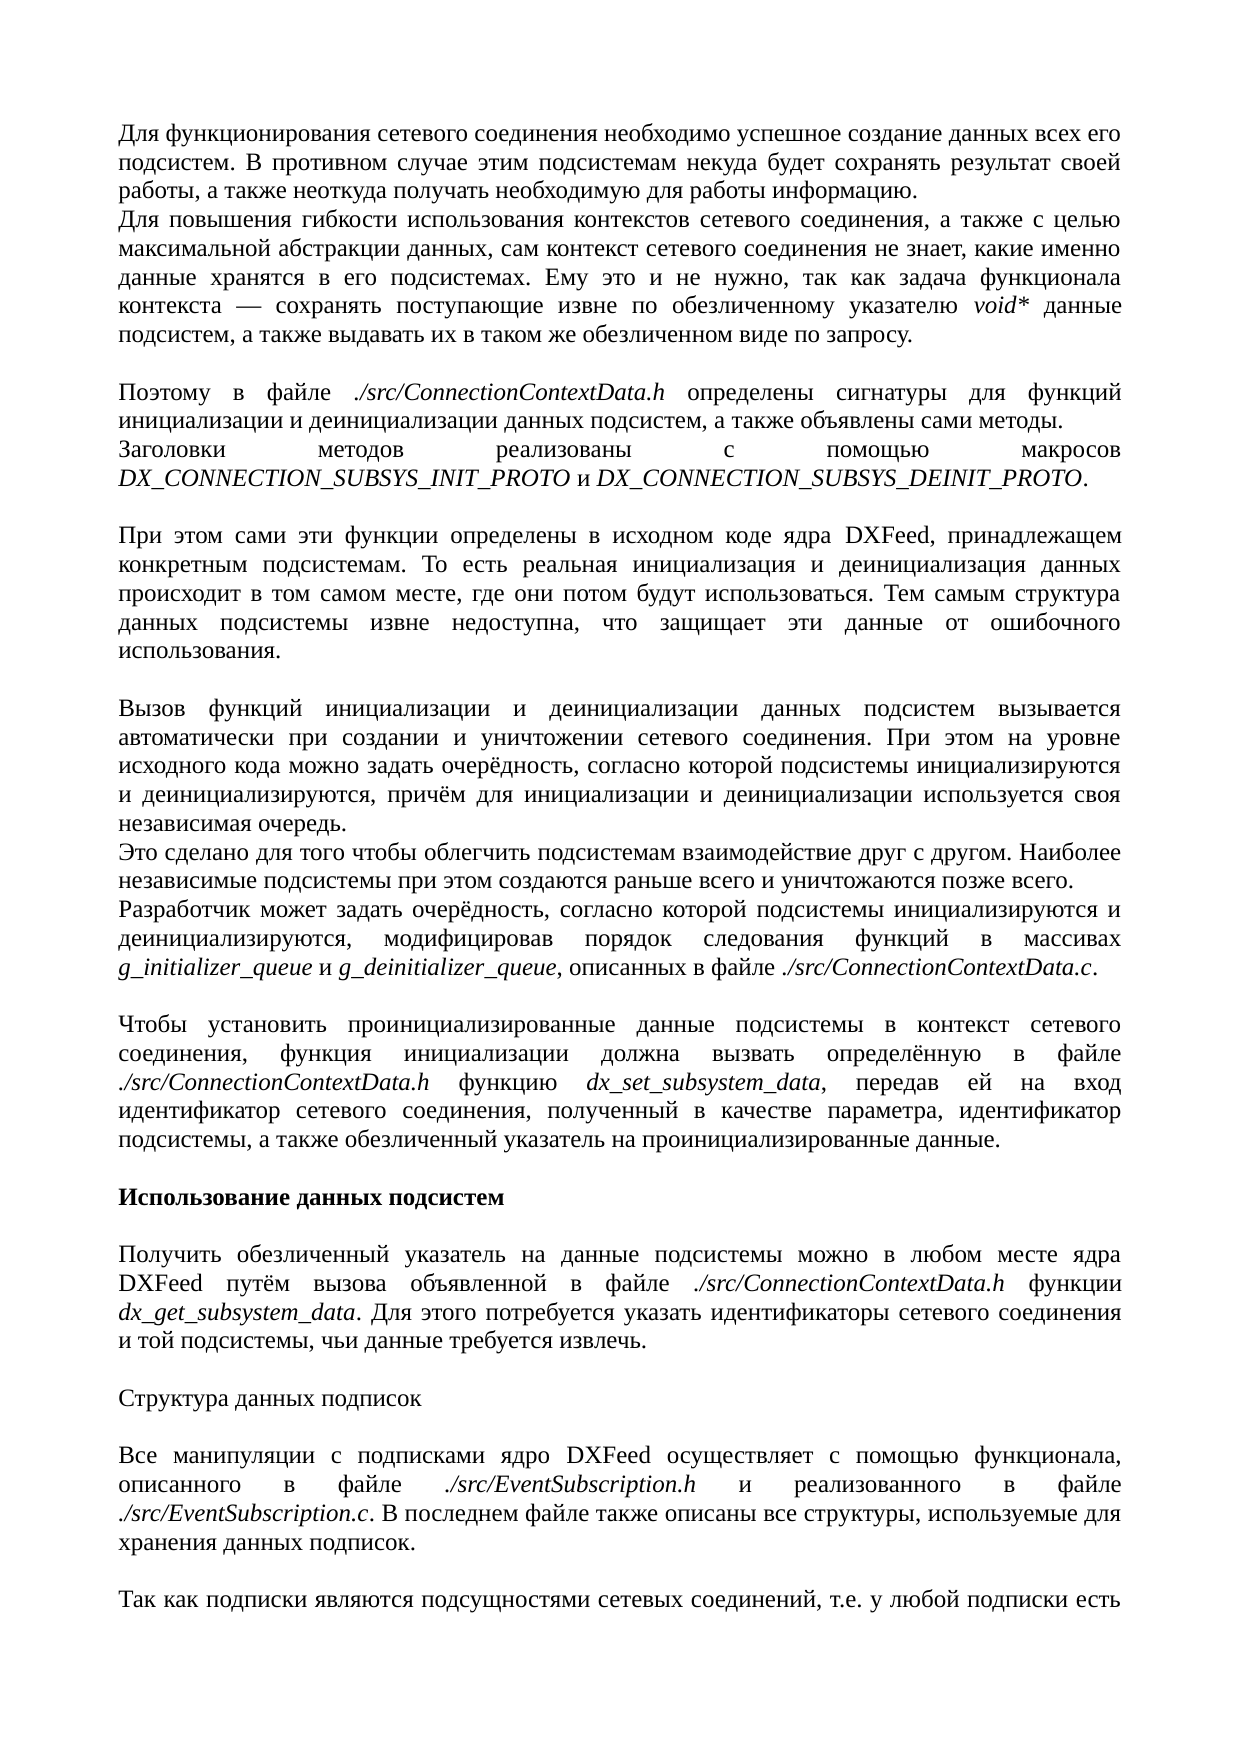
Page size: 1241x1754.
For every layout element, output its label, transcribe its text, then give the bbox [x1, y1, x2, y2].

text Получить обезличенный указатель на данные подсистемы можно в любом месте ядра DXFeed путём вызова объявленной в файле ./src/ConnectionContextData.h функции dx_get_subsystem_data. Для этого потребуется указать идентификаторы сетевого соединения и той подсистемы, чьи данные требуется извлечь. [118, 1239, 1122, 1354]
text Поэтому в файле ./src/ConnectionContextData.h определены сигнатуры для функций инициализации и деинициализации данных подсистем, а также объявлены сами методы. [118, 377, 1122, 434]
text Так как подписки являются подсущностями сетевых соединений, т.е. у любой подписки есть [118, 1584, 1122, 1613]
text Все манипуляции с подписками ядро DXFeed осуществляет с помощью функционала, описанного в файле ./src/EventSubscription.h и реализованного в файле ./src/EventSubscription.c. В последнем файле также описаны все структуры, используемые для хранения данных подписок. [118, 1441, 1122, 1556]
text Разработчик может задать очерёдность, согласно которой подсистемы инициализируются и деинициализируются, модифицировав порядок следования функций в массивах g_initializer_queue и g_deinitializer_queue, описанных в файле ./src/ConnectionContextData.c. [118, 894, 1122, 981]
text Для функционирования сетевого соединения необходимо успешное создание данных всех его подсистем. В противном случае этим подсистемам некуда будет сохранять результат своей работы, а также неоткуда получать необходимую для работы информацию. [118, 118, 1122, 204]
text Это сделано для того чтобы облегчить подсистемам взаимодействие друг с другом. Наиболее независимые подсистемы при этом создаются раньше всего и уничтожаются позже всего. [118, 837, 1122, 894]
text Вызов функций инициализации и деинициализации данных подсистем вызывается автоматически при создании и уничтожении сетевого соединения. При этом на уровне исходного кода можно задать очерёдность, согласно которой подсистемы инициализируются и деинициализируются, причём для инициализации и деинициализации используется своя независимая очередь. [118, 693, 1122, 837]
text При этом сами эти функции определены в исходном коде ядра DXFeed, принадлежащем конкретным подсистемам. То есть реальная инициализация и деинициализация данных происходит в том самом месте, где они потом будут использоваться. Тем самым структура данных подсистемы извне недоступна, что защищает эти данные от ошибочного использования. [118, 521, 1122, 664]
text Использование данных подсистем [118, 1182, 1122, 1211]
text Структура данных подписок [118, 1383, 1122, 1412]
text Заголовки методов реализованы с помощью макросов DX_CONNECTION_SUBSYS_INIT_PROTO и DX_CONNECTION_SUBSYS_DEINIT_PROTO. [118, 434, 1122, 492]
text Чтобы установить проинициализированные данные подсистемы в контекст сетевого соединения, функция инициализации должна вызвать определённую в файле ./src/ConnectionContextData.h функцию dx_set_subsystem_data, передав ей на вход идентификатор сетевого соединения, полученный в качестве параметра, идентификатор подсистемы, а также обезличенный указатель на проинициализированные данные. [118, 1009, 1122, 1153]
text Для повышения гибкости использования контекстов сетевого соединения, а также с целью максимальной абстракции данных, сам контекст сетевого соединения не знает, какие именно данные хранятся в его подсистемах. Ему это и не нужно, так как задача функционала контекста — сохранять поступающие извне по обезличенному указателю void* данные подсистем, а также выдавать их в таком же обезличенном виде по запросу. [118, 204, 1122, 348]
